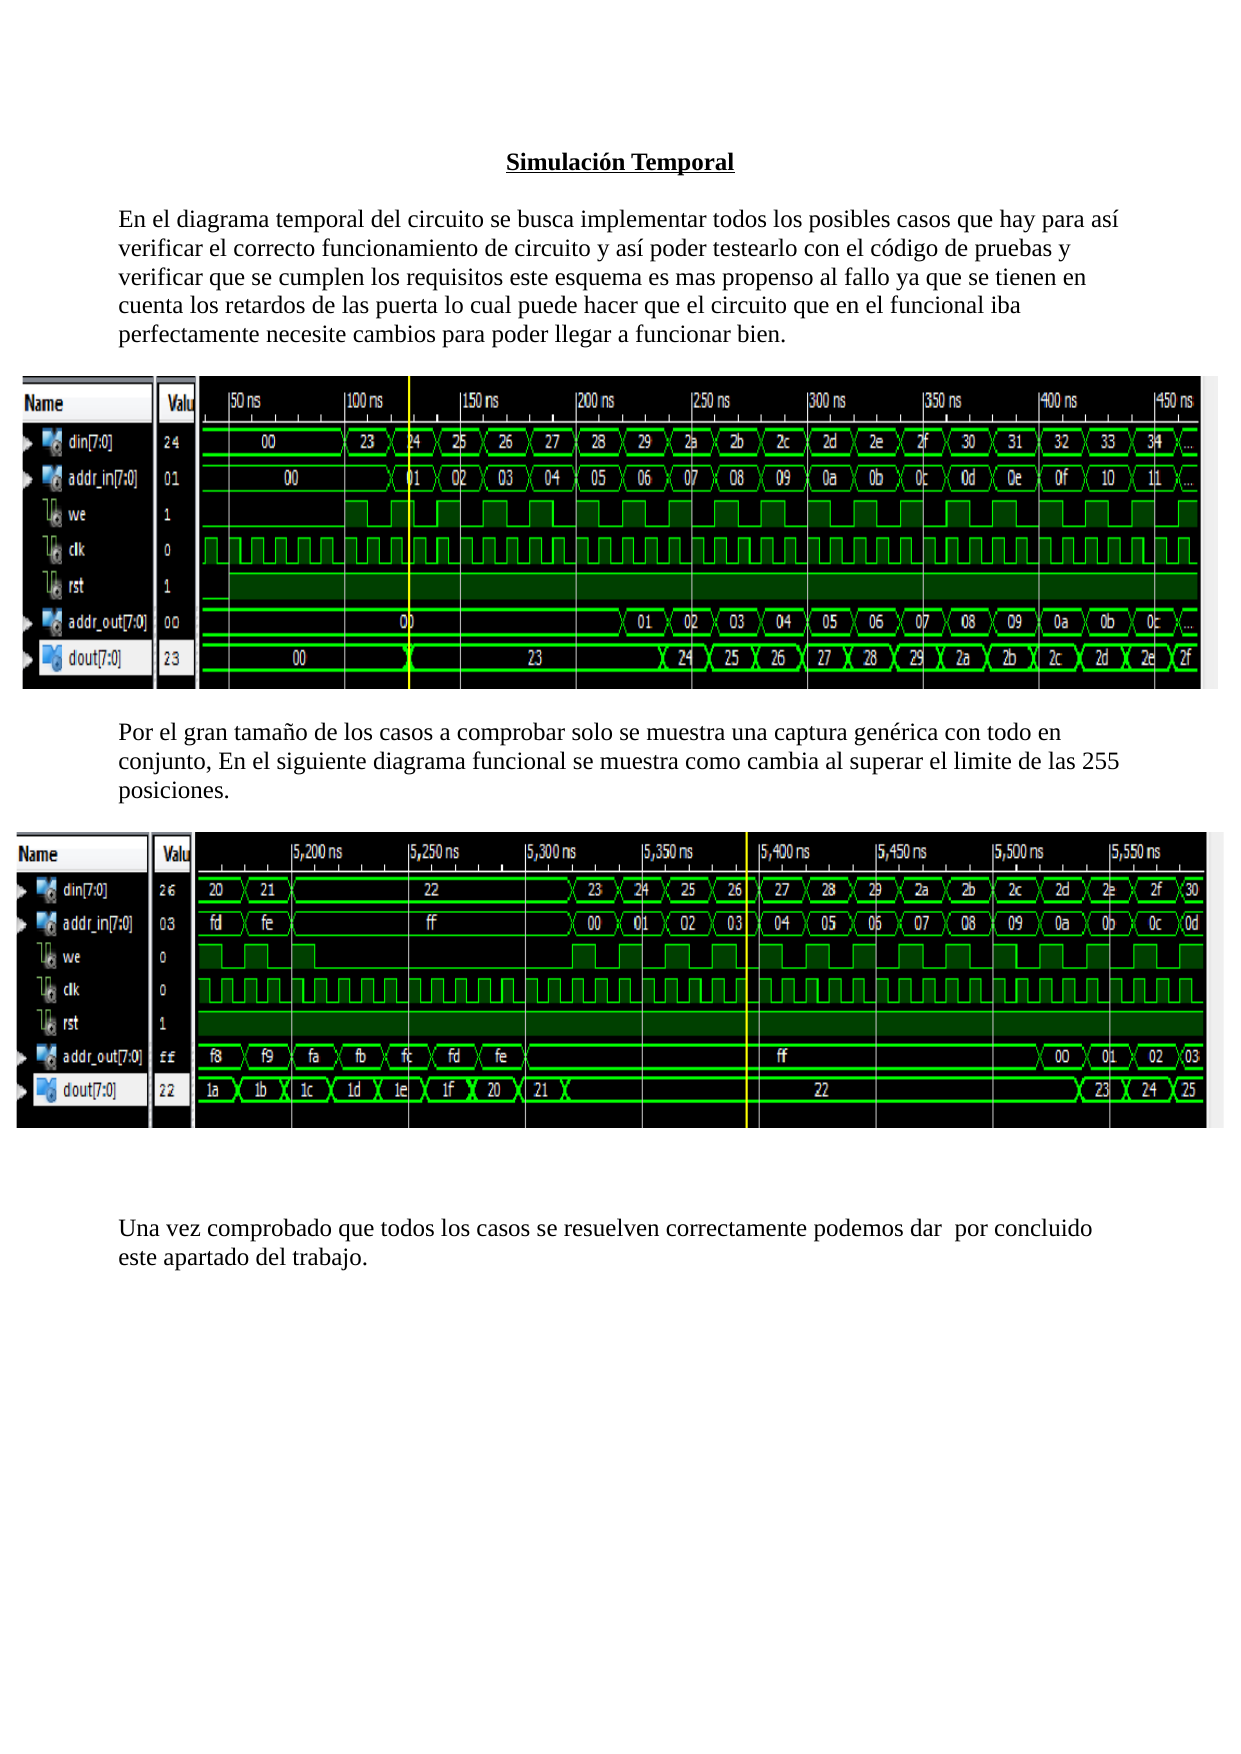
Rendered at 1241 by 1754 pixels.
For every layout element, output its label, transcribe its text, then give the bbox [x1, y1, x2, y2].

picture [16, 832, 1224, 1128]
text En el diagrama temporal del circuito se busca implementar todos los posibles casos que hay para así verificar el correcto funcionamiento de circuito y así poder testearlo con el código de pruebas y verificar que se cumplen los requisitos este esquema es mas propenso al fallo ya que se tienen en cuenta los retardos de las puerta lo cual puede hacer que el circuito que en el funcional iba perfectamente necesite cambios para poder llegar a funcionar bien. [118, 204, 1122, 348]
text Simulación Temporal [118, 147, 1122, 176]
picture [22, 376, 1218, 689]
text Por el gran tamaño de los casos a comprobar solo se muestra una captura genérica con todo en conjunto, En el siguiente diagrama funcional se muestra como cambia al superar el limite de las 255 posiciones. [118, 717, 1122, 804]
text Una vez comprobado que todos los casos se resuelven correctamente podemos dar por concluido este apartado del trabajo. [118, 1213, 1122, 1271]
